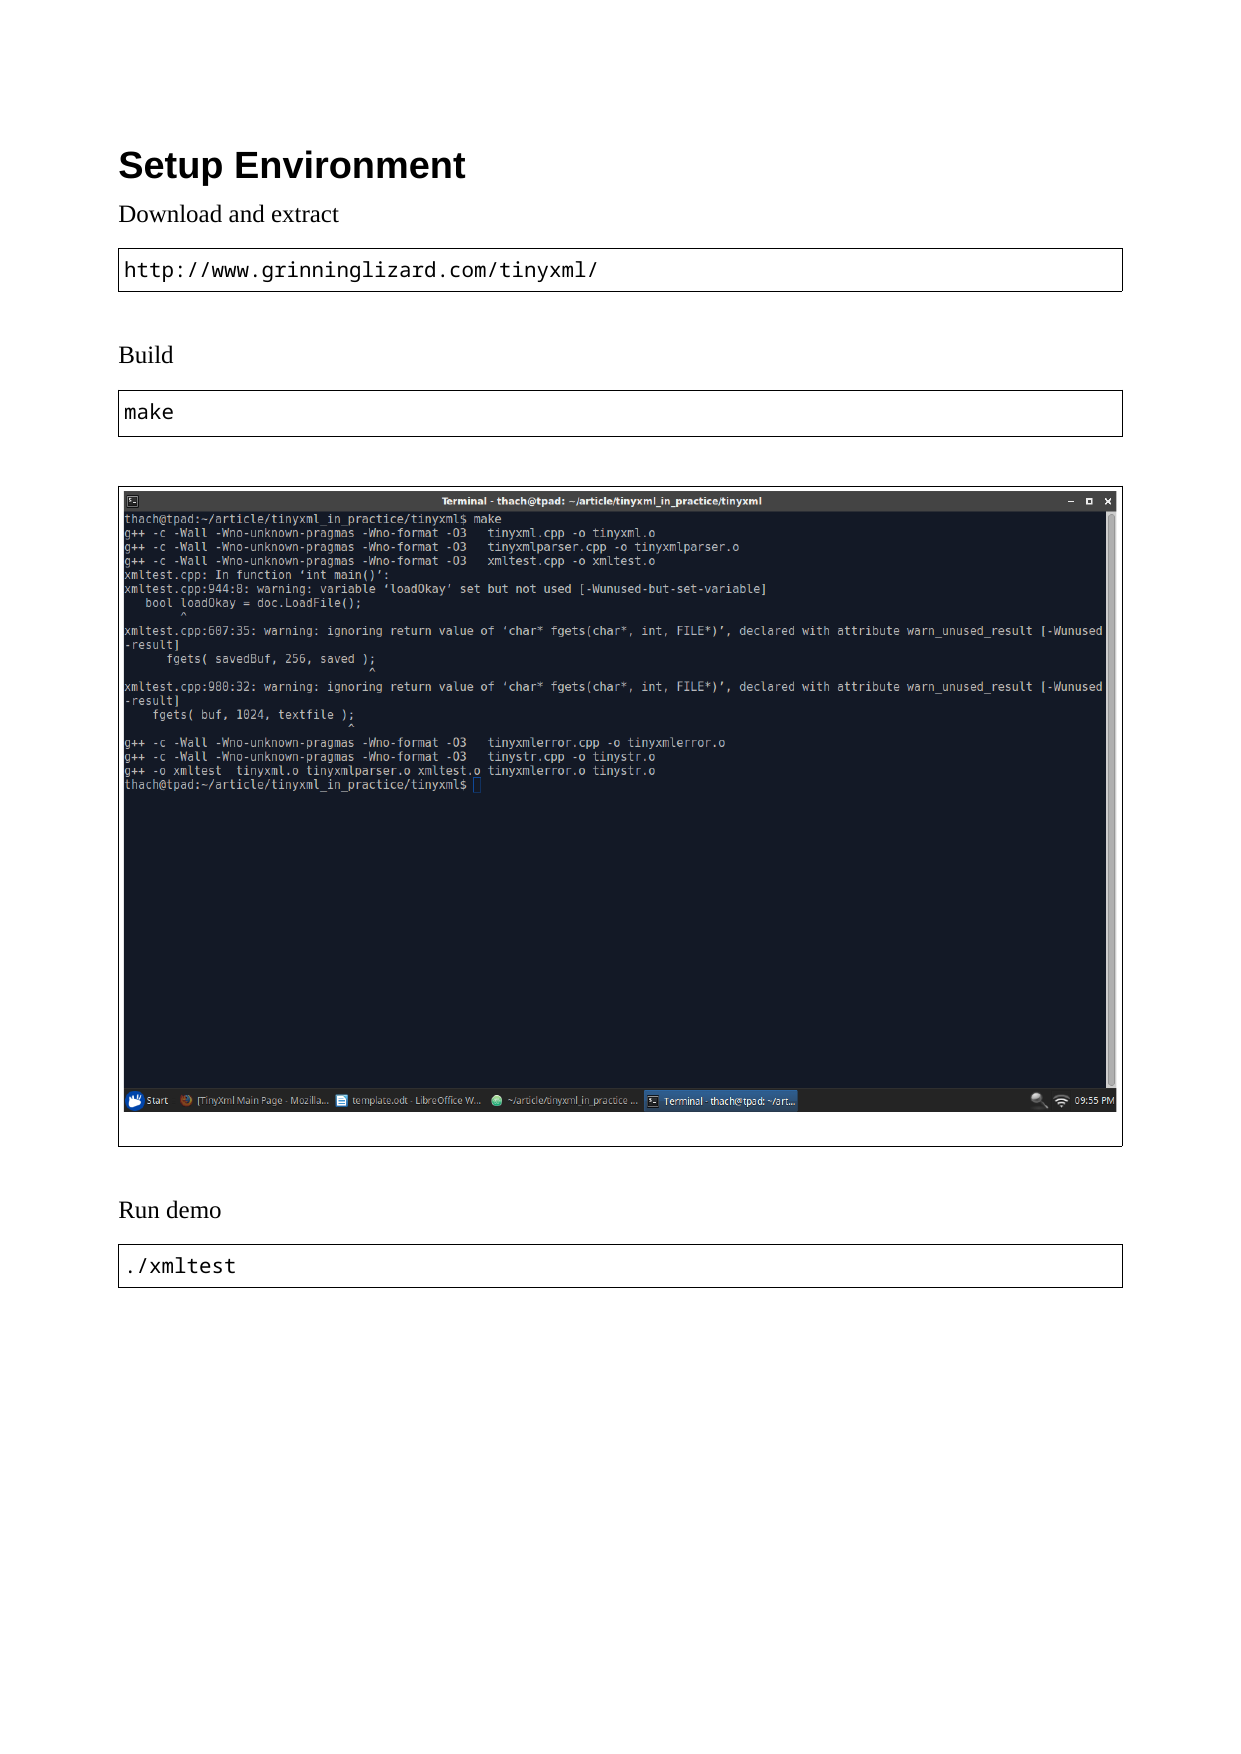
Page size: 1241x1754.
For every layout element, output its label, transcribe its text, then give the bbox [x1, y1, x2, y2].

subtitle Setup Environment [118, 143, 1122, 187]
text Download and extract [118, 199, 1122, 228]
text Build [118, 340, 1122, 369]
table_header http://www.grinninglizard.com/tinyxml/ [119, 249, 1122, 291]
table_header [119, 487, 1122, 1146]
table_header make [119, 391, 1122, 436]
picture [123, 491, 1117, 1112]
text Run demo [118, 1195, 1122, 1224]
table_header ./xmltest [119, 1245, 1122, 1287]
